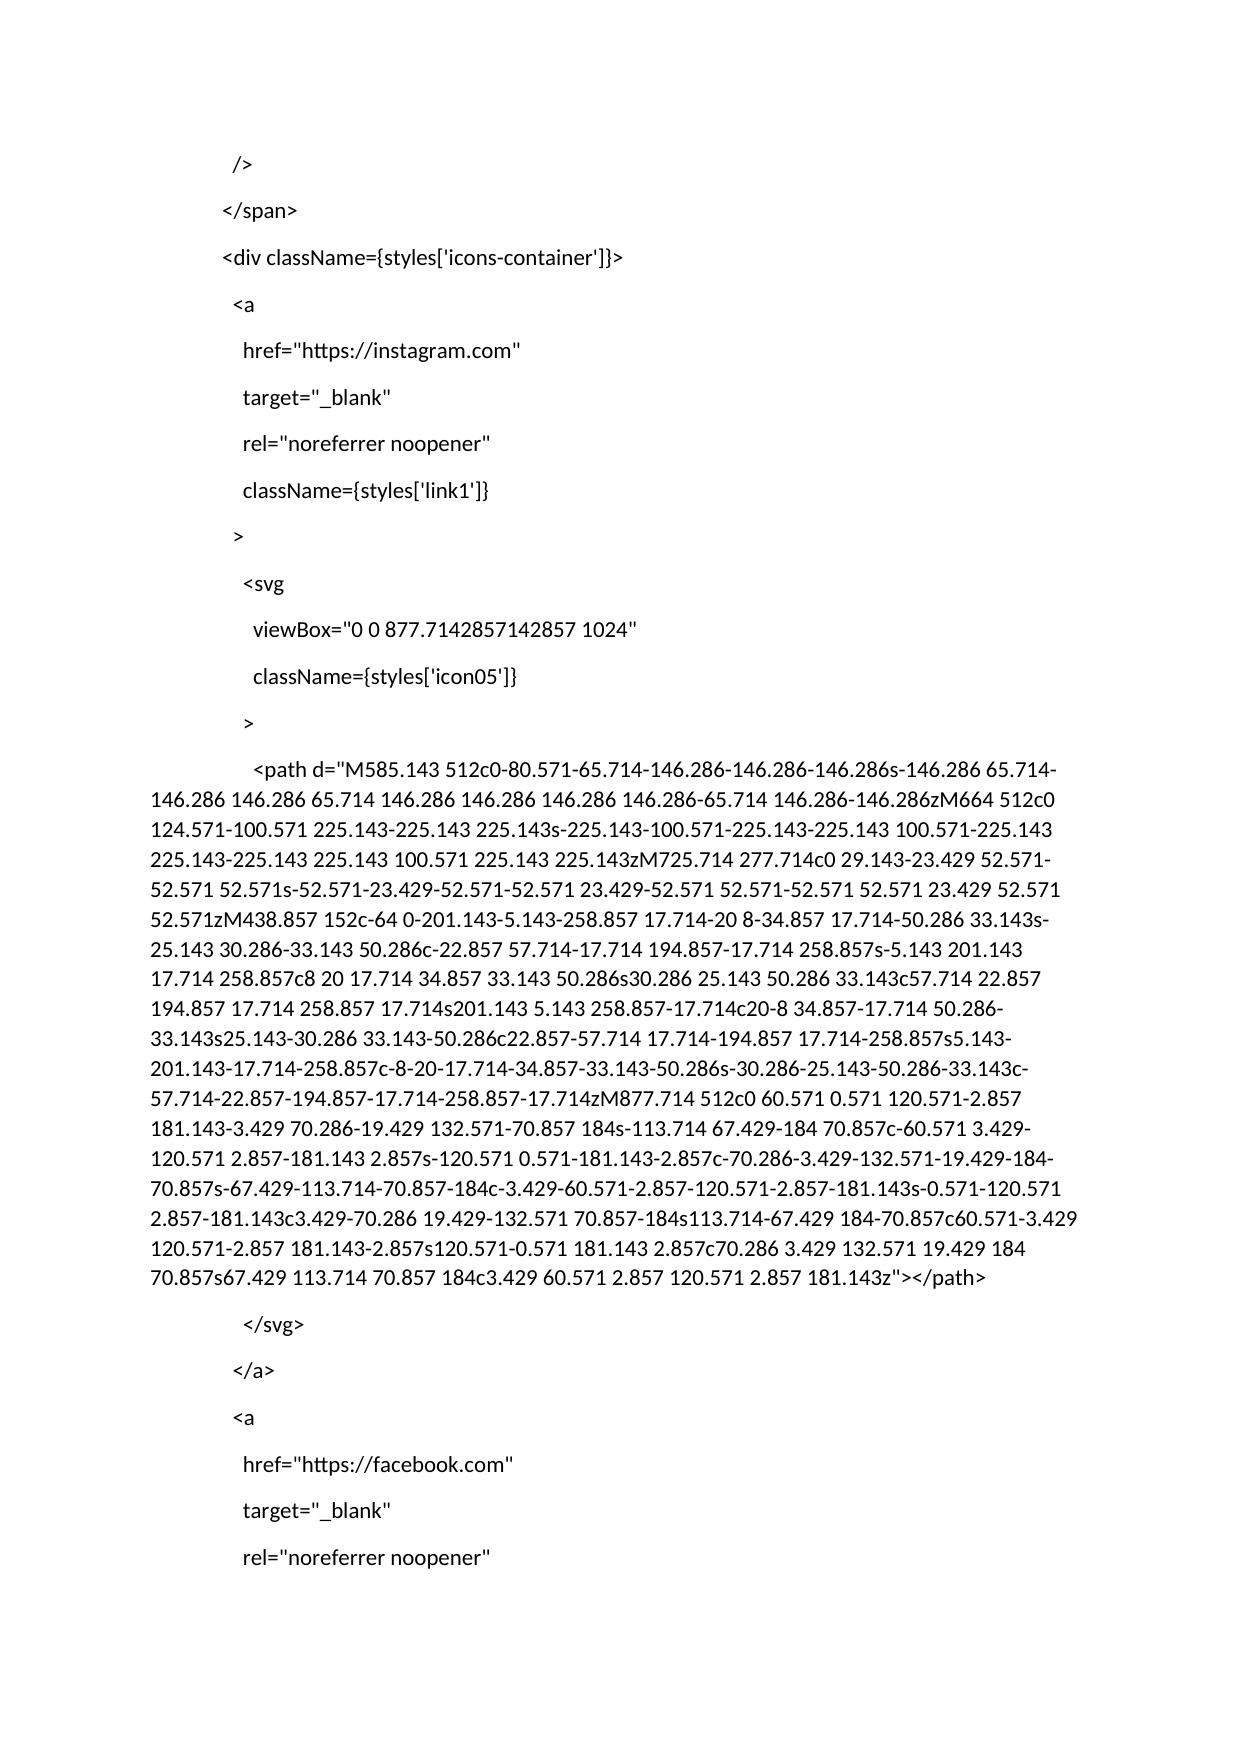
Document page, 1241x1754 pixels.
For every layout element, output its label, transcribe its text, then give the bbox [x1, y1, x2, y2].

text </a> [150, 1357, 1090, 1385]
text /> [150, 150, 1090, 178]
text className={styles['icon05']} [150, 662, 1090, 690]
text <a [150, 1403, 1090, 1431]
text </svg> [150, 1310, 1090, 1338]
text viewBox="0 0 877.7142857142857 1024" [150, 616, 1090, 644]
text </span> [150, 197, 1090, 224]
text <svg [150, 569, 1090, 597]
text className={styles['link1']} [150, 476, 1090, 504]
text <path d="M585.143 512c0-80.571-65.714-146.286-146.286-146.286s-146.286 65.714-146.286 146.286 65.714 146.286 146.286 146.286 146.286-65.714 146.286-146.286zM664 512c0 124.571-100.571 225.143-225.143 225.143s-225.143-100.571-225.143-225.143 100.571-225.143 225.143-225.143 225.143 100.571 225.143 225.143zM725.714 277.714c0 29.143-23.429 52.571-52.571 52.571s-52.571-23.429-52.571-52.571 23.429-52.571 52.571-52.571 52.571 23.429 52.571 52.571zM438.857 152c-64 0-201.143-5.143-258.857 17.714-20 8-34.857 17.714-50.286 33.143s-25.143 30.286-33.143 50.286c-22.857 57.714-17.714 194.857-17.714 258.857s-5.143 201.143 17.714 258.857c8 20 17.714 34.857 33.143 50.286s30.286 25.143 50.286 33.143c57.714 22.857 194.857 17.714 258.857 17.714s201.143 5.143 258.857-17.714c20-8 34.857-17.714 50.286-33.143s25.143-30.286 33.143-50.286c22.857-57.714 17.714-194.857 17.714-258.857s5.143-201.143-17.714-258.857c-8-20-17.714-34.857-33.143-50.286s-30.286-25.143-50.286-33.143c-57.714-22.857-194.857-17.714-258.857-17.714zM877.714 512c0 60.571 0.571 120.571-2.857 181.143-3.429 70.286-19.429 132.571-70.857 184s-113.714 67.429-184 70.857c-60.571 3.429-120.571 2.857-181.143 2.857s-120.571 0.571-181.143-2.857c-70.286-3.429-132.571-19.429-184-70.857s-67.429-113.714-70.857-184c-3.429-60.571-2.857-120.571-2.857-181.143s-0.571-120.571 2.857-181.143c3.429-70.286 19.429-132.571 70.857-184s113.714-67.429 184-70.857c60.571-3.429 120.571-2.857 181.143-2.857s120.571-0.571 181.143 2.857c70.286 3.429 132.571 19.429 184 70.857s67.429 113.714 70.857 184c3.429 60.571 2.857 120.571 2.857 181.143z"></path> [150, 755, 1090, 1292]
text <div className={styles['icons-container']}> [150, 243, 1090, 271]
text href="https://instagram.com" [150, 336, 1090, 364]
text target="_blank" [150, 1496, 1090, 1524]
text > [150, 522, 1090, 551]
text <a [150, 290, 1090, 318]
text rel="noreferrer noopener" [150, 429, 1090, 457]
text href="https://facebook.com" [150, 1450, 1090, 1478]
text rel="noreferrer noopener" [150, 1543, 1090, 1571]
text target="_blank" [150, 383, 1090, 411]
text > [150, 709, 1090, 737]
